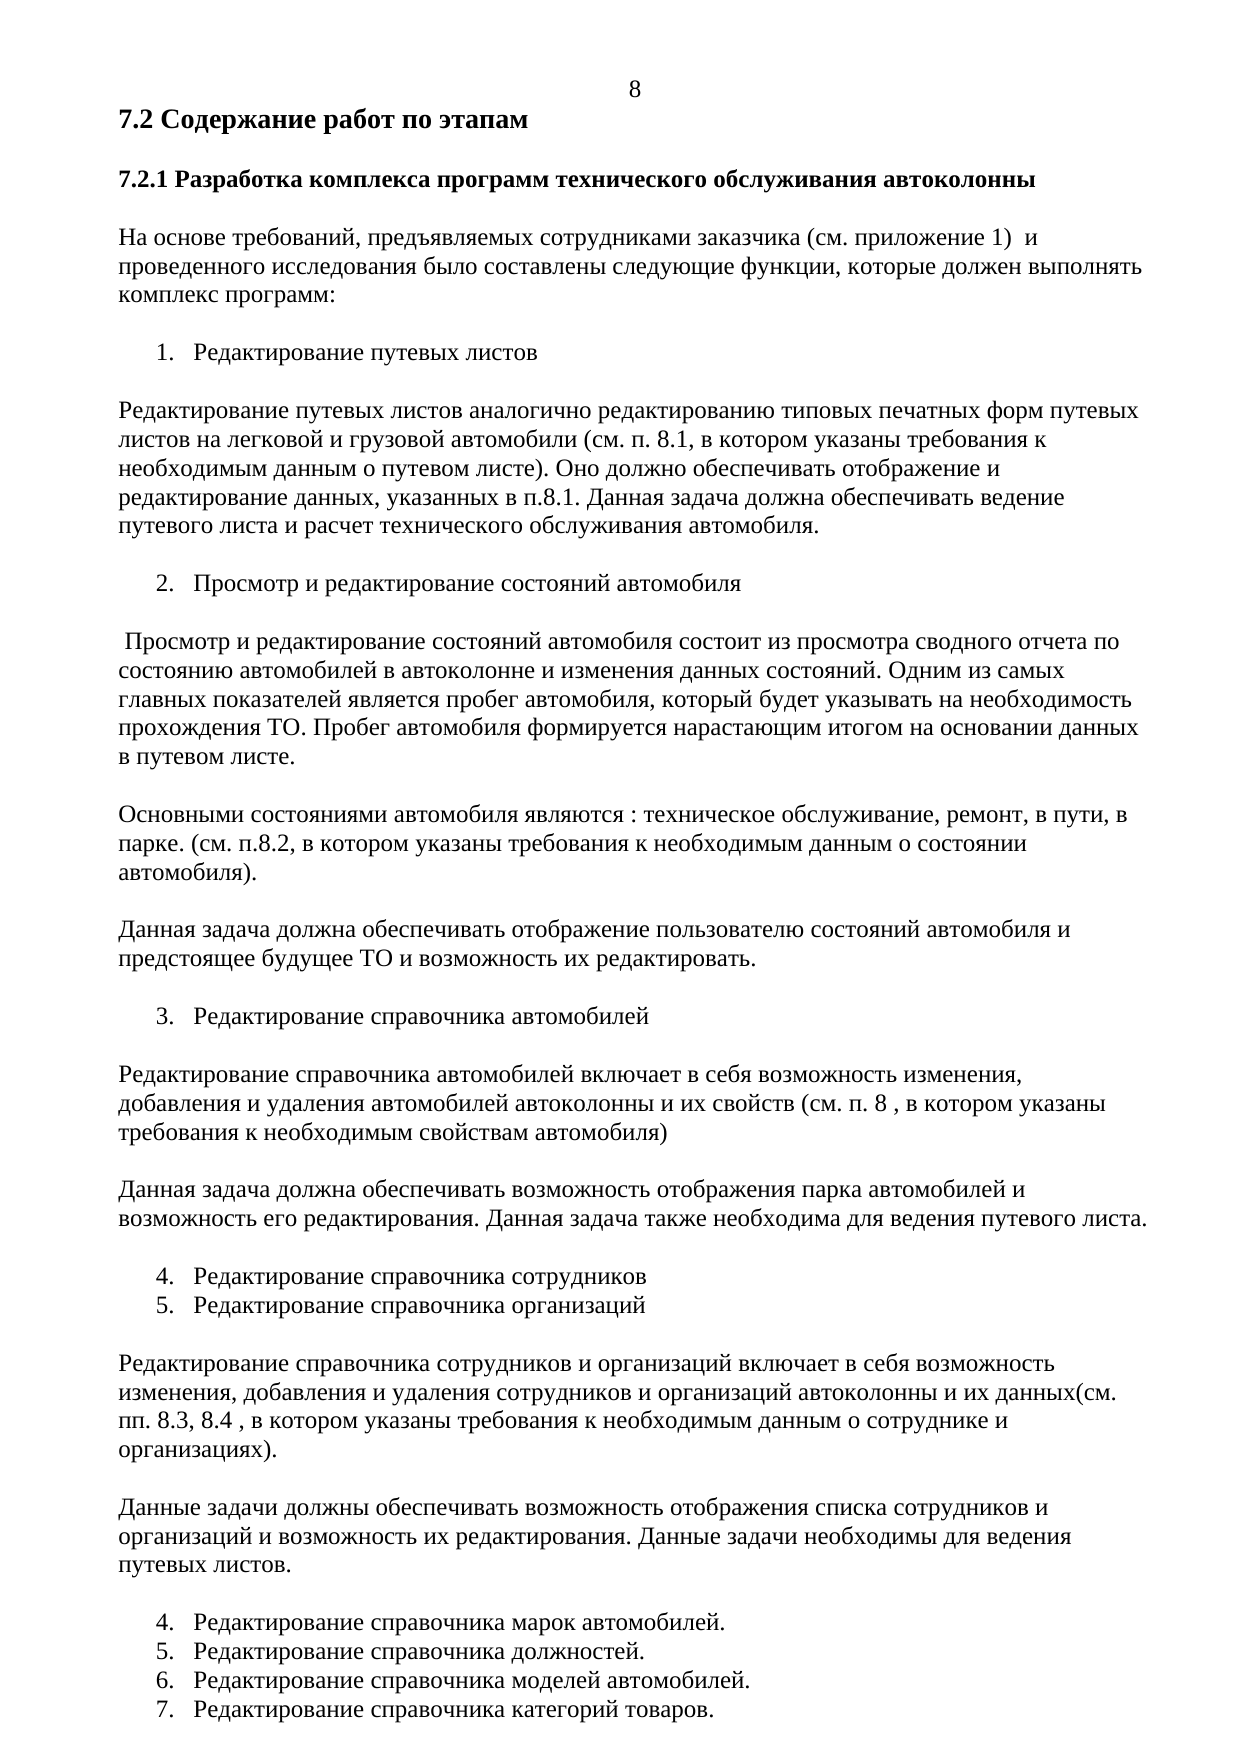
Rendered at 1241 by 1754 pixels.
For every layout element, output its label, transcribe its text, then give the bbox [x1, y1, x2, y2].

list Редактирование справочника моделей автомобилей. [156, 1665, 1151, 1694]
subtitle 7.2.1 Разработка комплекса программ технического обслуживания автоколонны [118, 164, 1151, 193]
list Редактирование путевых листов [156, 337, 1151, 366]
text Редактирование путевых листов аналогично редактированию типовых печатных форм путевых листов на легковой и грузовой автомобили (см. п. 8.1, в котором указаны требования к необходимым данным о путевом листе). Оно должно обеспечивать отображение и редактирование данных, указанных в п.8.1. Данная задача должна обеспечивать ведение путевого листа и расчет технического обслуживания автомобиля. [118, 395, 1151, 539]
text Основными состояниями автомобиля являются : техническое обслуживание, ремонт, в пути, в парке. (см. п.8.2, в котором указаны требования к необходимым данным о состоянии автомобиля). [118, 799, 1151, 885]
text Данные задачи должны обеспечивать возможность отображения списка сотрудников и организаций и возможность их редактирования. Данные задачи необходимы для ведения путевых листов. [118, 1492, 1151, 1578]
list Редактирование справочника организаций [156, 1290, 1151, 1319]
list Просмотр и редактирование состояний автомобиля [156, 568, 1151, 597]
text На основе требований, предъявляемых сотрудниками заказчика (см. приложение 1) и проведенного исследования было составлены следующие функции, которые должен выполнять комплекс программ: [118, 222, 1151, 308]
list Редактирование справочника марок автомобилей. [156, 1607, 1151, 1636]
list Редактирование справочника автомобилей [156, 1001, 1151, 1030]
text Редактирование справочника автомобилей включает в себя возможность изменения, добавления и удаления автомобилей автоколонны и их свойств (см. п. 8 , в котором указаны требования к необходимым свойствам автомобиля) [118, 1059, 1151, 1145]
list Редактирование справочника категорий товаров. [156, 1694, 1151, 1722]
text Данная задача должна обеспечивать отображение пользователю состояний автомобиля и предстоящее будущее ТО и возможность их редактировать. [118, 914, 1151, 972]
list Редактирование справочника должностей. [156, 1636, 1151, 1665]
subtitle 7.2 Содержание работ по этапам [118, 103, 1151, 135]
text Просмотр и редактирование состояний автомобиля состоит из просмотра сводного отчета по состоянию автомобилей в автоколонне и изменения данных состояний. Одним из самых главных показателей является пробег автомобиля, который будет указывать на необходимость прохождения ТО. Пробег автомобиля формируется нарастающим итогом на основании данных в путевом листе. [118, 626, 1151, 770]
list Редактирование справочника сотрудников [156, 1261, 1151, 1290]
text Данная задача должна обеспечивать возможность отображения парка автомобилей и возможность его редактирования. Данная задача также необходима для ведения путевого листа. [118, 1174, 1151, 1232]
text Редактирование справочника сотрудников и организаций включает в себя возможность изменения, добавления и удаления сотрудников и организаций автоколонны и их данных(см. пп. 8.3, 8.4 , в котором указаны требования к необходимым данным о сотруднике и организациях). [118, 1348, 1151, 1463]
